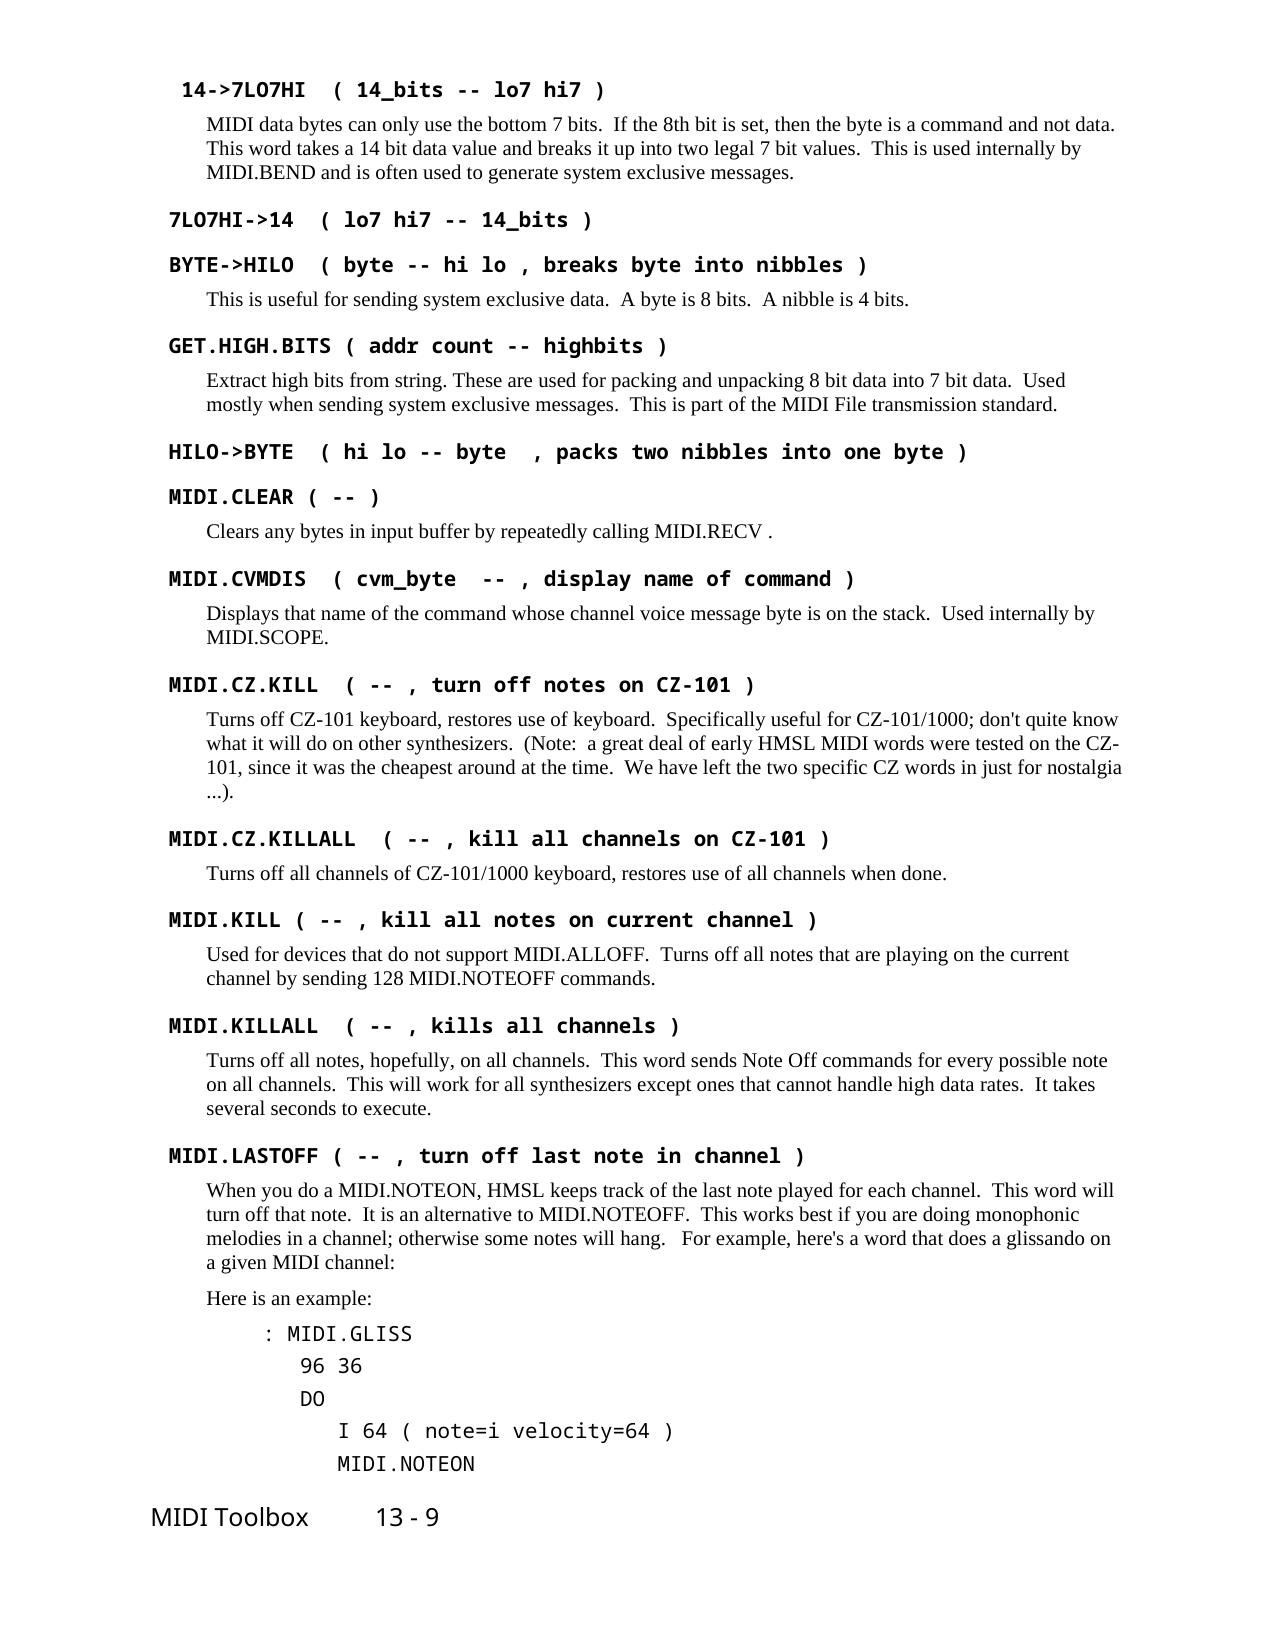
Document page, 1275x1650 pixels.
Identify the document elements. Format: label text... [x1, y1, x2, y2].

text Displays that name of the command whose channel voice message byte is on the stack. Used internally by MIDI.SCOPE. [206, 601, 1125, 649]
text MIDI data bytes can only use the bottom 7 bits. If the 8th bit is set, then the byte is a command and not data. This word takes a 14 bit data value and breaks it up into two legal 7 bit values. This is used internally by MIDI.BEND and is often used to generate system exclusive messages. [206, 112, 1125, 184]
text MIDI.CVMDIS ( cvm_byte -- , display name of command ) [169, 564, 1200, 592]
text Here is an example: [206, 1286, 1125, 1310]
text This is useful for sending system exclusive data. A byte is 8 bits. A nibble is 4 bits. [206, 287, 1125, 311]
text 7LO7HI->14 ( lo7 hi7 -- 14_bits ) [169, 205, 1200, 233]
text Used for devices that do not support MIDI.ALLOFF. Turns off all notes that are playing on the current channel by sending 128 MIDI.NOTEOFF commands. [206, 942, 1125, 990]
text Clears any bytes in input buffer by repeatedly calling MIDI.RECV . [206, 519, 1125, 543]
text Turns off CZ-101 keyboard, restores use of keyboard. Specifically useful for CZ-101/1000; don't quite know what it will do on other synthesizers. (Note: a great deal of early HMSL MIDI words were tested on the CZ-101, since it was the cheapest around at the time. We have left the two specific CZ words in just for nostalgia ...). [206, 707, 1125, 803]
text 96 36 [262, 1351, 1125, 1380]
text MIDI.CZ.KILL ( -- , turn off notes on CZ-101 ) [169, 670, 1200, 698]
text MIDI.KILL ( -- , kill all notes on current channel ) [169, 905, 1200, 934]
text MIDI.LASTOFF ( -- , turn off last note in channel ) [169, 1141, 1200, 1169]
text HILO->BYTE ( hi lo -- byte , packs two nibbles into one byte ) [169, 437, 1200, 466]
text Extract high bits from string. These are used for packing and unpacking 8 bit data into 7 bit data. Used mostly when sending system exclusive messages. This is part of the MIDI File transmission standard. [206, 368, 1125, 416]
text Turns off all channels of CZ-101/1000 keyboard, restores use of all channels when done. [206, 860, 1125, 884]
text When you do a MIDI.NOTEON, HMSL keeps track of the last note played for each channel. This word will turn off that note. It is an alternative to MIDI.NOTEOFF. This works best if you are doing monophonic melodies in a channel; otherwise some notes will hang. For example, here's a word that does a glissando on a given MIDI channel: [206, 1178, 1125, 1274]
text DO [262, 1384, 1125, 1412]
text MIDI.CZ.KILLALL ( -- , kill all channels on CZ-101 ) [169, 824, 1200, 852]
text GET.HIGH.BITS ( addr count -- highbits ) [169, 332, 1200, 360]
text MIDI.KILLALL ( -- , kills all channels ) [169, 1011, 1200, 1039]
text BYTE->HILO ( byte -- hi lo , breaks byte into nibbles ) [169, 250, 1200, 278]
text : MIDI.GLISS [262, 1319, 1125, 1347]
text I 64 ( note=i velocity=64 ) [262, 1417, 1125, 1445]
text MIDI.NOTEON [262, 1449, 1125, 1478]
text Turns off all notes, hopefully, on all channels. This word sends Note Off commands for every possible note on all channels. This will work for all synthesizers except ones that cannot handle high data rates. It takes several seconds to execute. [206, 1048, 1125, 1120]
text 14->7LO7HI ( 14_bits -- lo7 hi7 ) [169, 75, 1200, 103]
text MIDI.CLEAR ( -- ) [169, 482, 1200, 511]
